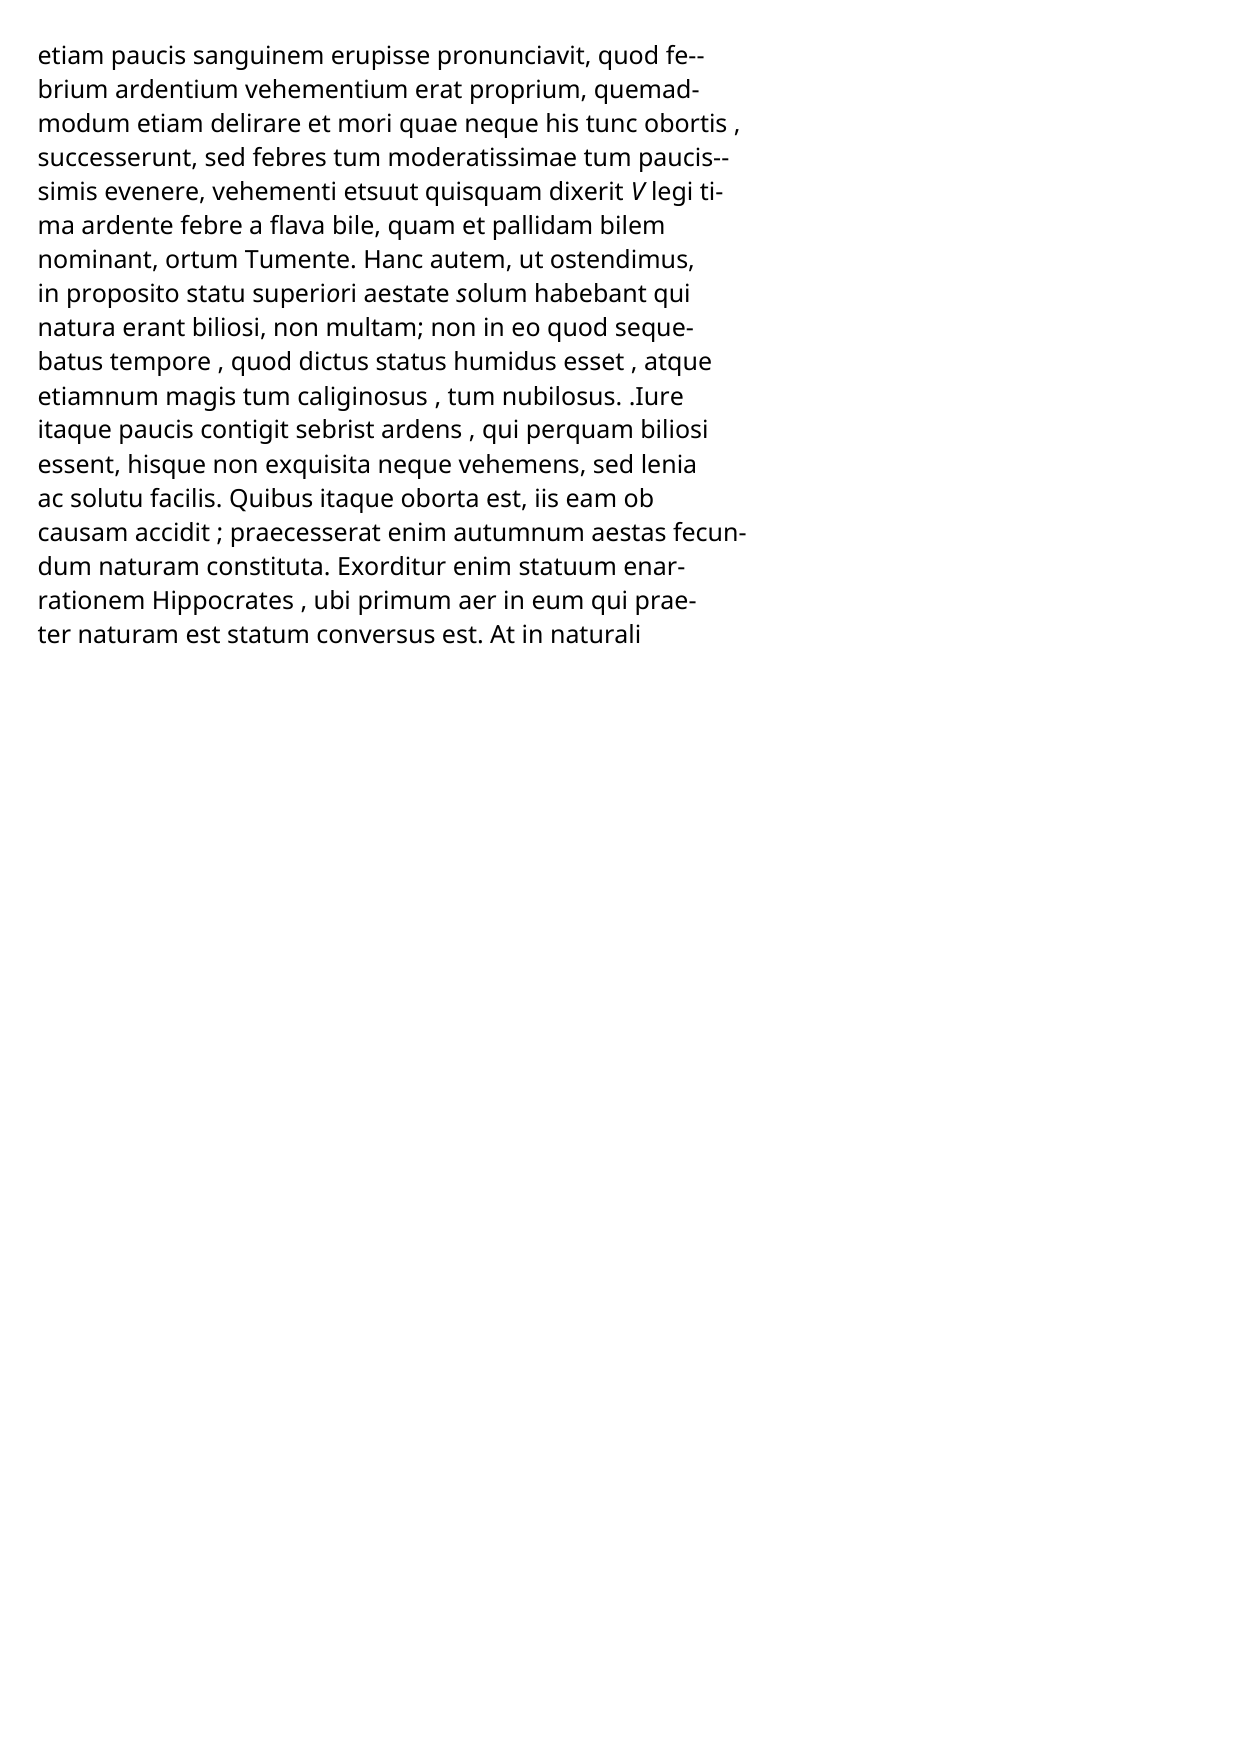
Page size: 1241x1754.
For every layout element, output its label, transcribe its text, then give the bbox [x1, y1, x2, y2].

text etiam paucis sanguinem erupisse pronunciavit, quod fe-- brium ardentium vehementium erat proprium, quemad- modum etiam delirare et mori quae neque his tunc obortis , successerunt, sed febres tum moderatissimae tum paucis-- simis evenere, vehementi etsuut quisquam dixerit V legi ti- ma ardente febre a flava bile, quam et pallidam bilem nominant, ortum Tumente. Hanc autem, ut ostendimus, in proposito statu superiori aestate solum habebant qui natura erant biliosi, non multam; non in eo quod seque- batus tempore , quod dictus status humidus esset , atque etiamnum magis tum caliginosus , tum nubilosus. .Iure itaque paucis contigit sebrist ardens , qui perquam biliosi essent, hisque non exquisita neque vehemens, sed lenia ac solutu facilis. Quibus itaque oborta est, iis eam ob causam accidit ; praecesserat enim autumnum aestas fecun- dum naturam constituta. Exorditur enim statuum enar- rationem Hippocrates , ubi primum aer in eum qui prae- ter naturam est statum conversus est. At in naturali [37, 37, 1203, 651]
